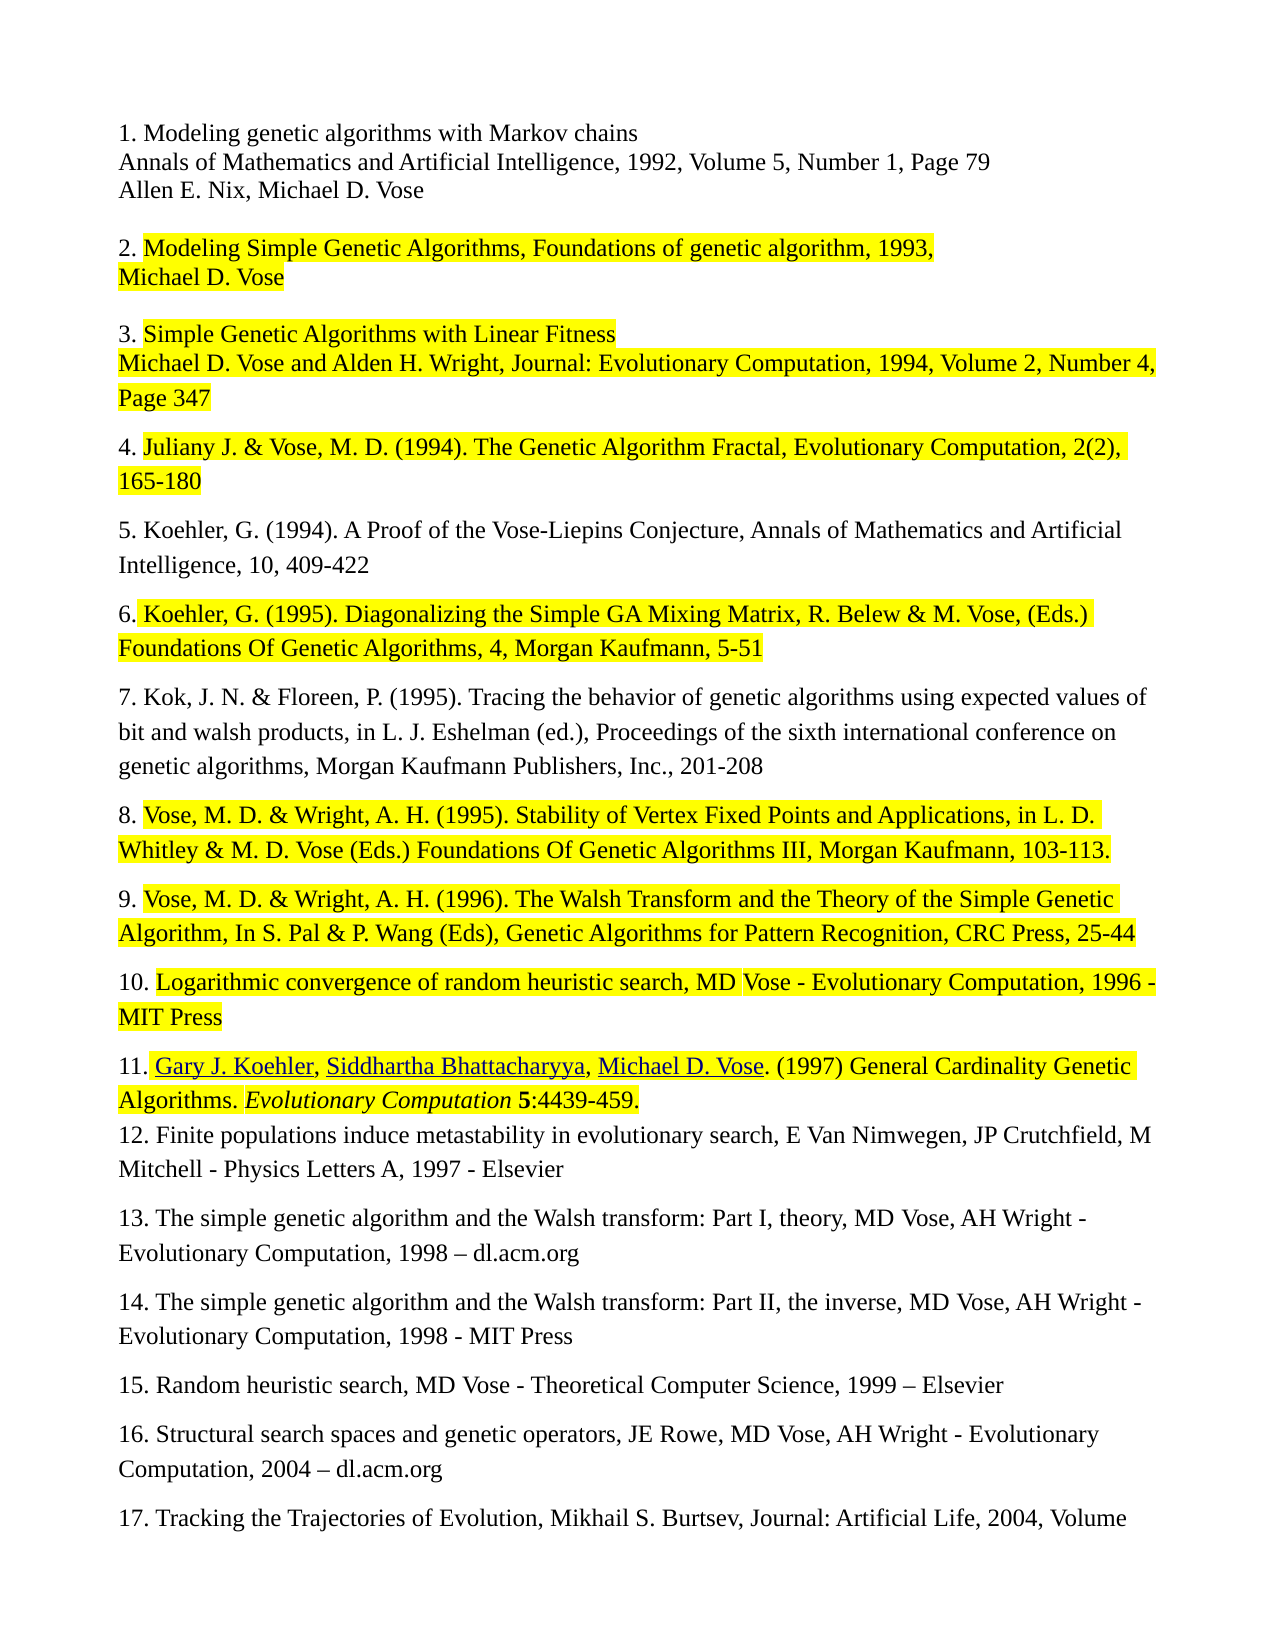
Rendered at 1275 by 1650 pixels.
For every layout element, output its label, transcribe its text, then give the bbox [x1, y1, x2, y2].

text Allen E. Nix, Michael D. Vose [118, 176, 1157, 204]
text 11. Gary J. Koehler, Siddhartha Bhattacharyya, Michael D. Vose. (1997) General Cardinality Genetic Algorithms. Evolutionary Computation 5:4439-459. [118, 1051, 1157, 1114]
text 2. Modeling Simple Genetic Algorithms, Foundations of genetic algorithm, 1993, [118, 233, 1157, 262]
text Michael D. Vose and Alden H. Wright, Journal: Evolutionary Computation, 1994, Volume 2, Number 4, Page 347 [118, 348, 1157, 411]
text 7. Kok, J. N. & Floreen, P. (1995). Tracing the behavior of genetic algorithms using expected values of bit and walsh products, in L. J. Eshelman (ed.), Proceedings of the sixth international conference on genetic algorithms, Morgan Kaufmann Publishers, Inc., 201-208 [118, 682, 1157, 780]
text 4. Juliany J. & Vose, M. D. (1994). The Genetic Algorithm Fractal, Evolutionary Computation, 2(2), 165-180 [118, 432, 1157, 495]
text 5. Koehler, G. (1994). A Proof of the Vose-Liepins Conjecture, Annals of Mathematics and Artificial Intelligence, 10, 409-422 [118, 515, 1157, 578]
text 3. Simple Genetic Algorithms with Linear Fitness [118, 319, 1157, 348]
text 17. Tracking the Trajectories of Evolution, Mikhail S. Burtsev, Journal: Artificial Life, 2004, Volume [118, 1503, 1157, 1532]
text 10. Logarithmic convergence of random heuristic search, MD Vose - Evolutionary Computation, 1996 - MIT Press [118, 967, 1157, 1031]
text Annals of Mathematics and Artificial Intelligence, 1992, Volume 5, Number 1, Page 79 [118, 147, 1157, 176]
text 16. Structural search spaces and genetic operators, JE Rowe, MD Vose, AH Wright - Evolutionary Computation, 2004 – dl.acm.org [118, 1419, 1157, 1483]
text 12. Finite populations induce metastability in evolutionary search, E Van Nimwegen, JP Crutchfield, M Mitchell - Physics Letters A, 1997 - Elsevier [118, 1120, 1157, 1183]
text 9. Vose, M. D. & Wright, A. H. (1996). The Walsh Transform and the Theory of the Simple Genetic Algorithm, In S. Pal & P. Wang (Eds), Genetic Algorithms for Pattern Recognition, CRC Press, 25-44 [118, 884, 1157, 947]
text 8. Vose, M. D. & Wright, A. H. (1995). Stability of Vertex Fixed Points and Applications, in L. D. Whitley & M. D. Vose (Eds.) Foundations Of Genetic Algorithms III, Morgan Kaufmann, 103-113. [118, 800, 1157, 863]
text 13. The simple genetic algorithm and the Walsh transform: Part I, theory, MD Vose, AH Wright - Evolutionary Computation, 1998 – dl.acm.org [118, 1203, 1157, 1267]
text 15. Random heuristic search, MD Vose - Theoretical Computer Science, 1999 – Elsevier [118, 1371, 1157, 1399]
text 6. Koehler, G. (1995). Diagonalizing the Simple GA Mixing Matrix, R. Belew & M. Vose, (Eds.) Foundations Of Genetic Algorithms, 4, Morgan Kaufmann, 5-51 [118, 599, 1157, 662]
text 1. Modeling genetic algorithms with Markov chains [118, 118, 1157, 147]
text Michael D. Vose [118, 262, 1157, 291]
text 14. The simple genetic algorithm and the Walsh transform: Part II, the inverse, MD Vose, AH Wright - Evolutionary Computation, 1998 - MIT Press [118, 1287, 1157, 1350]
